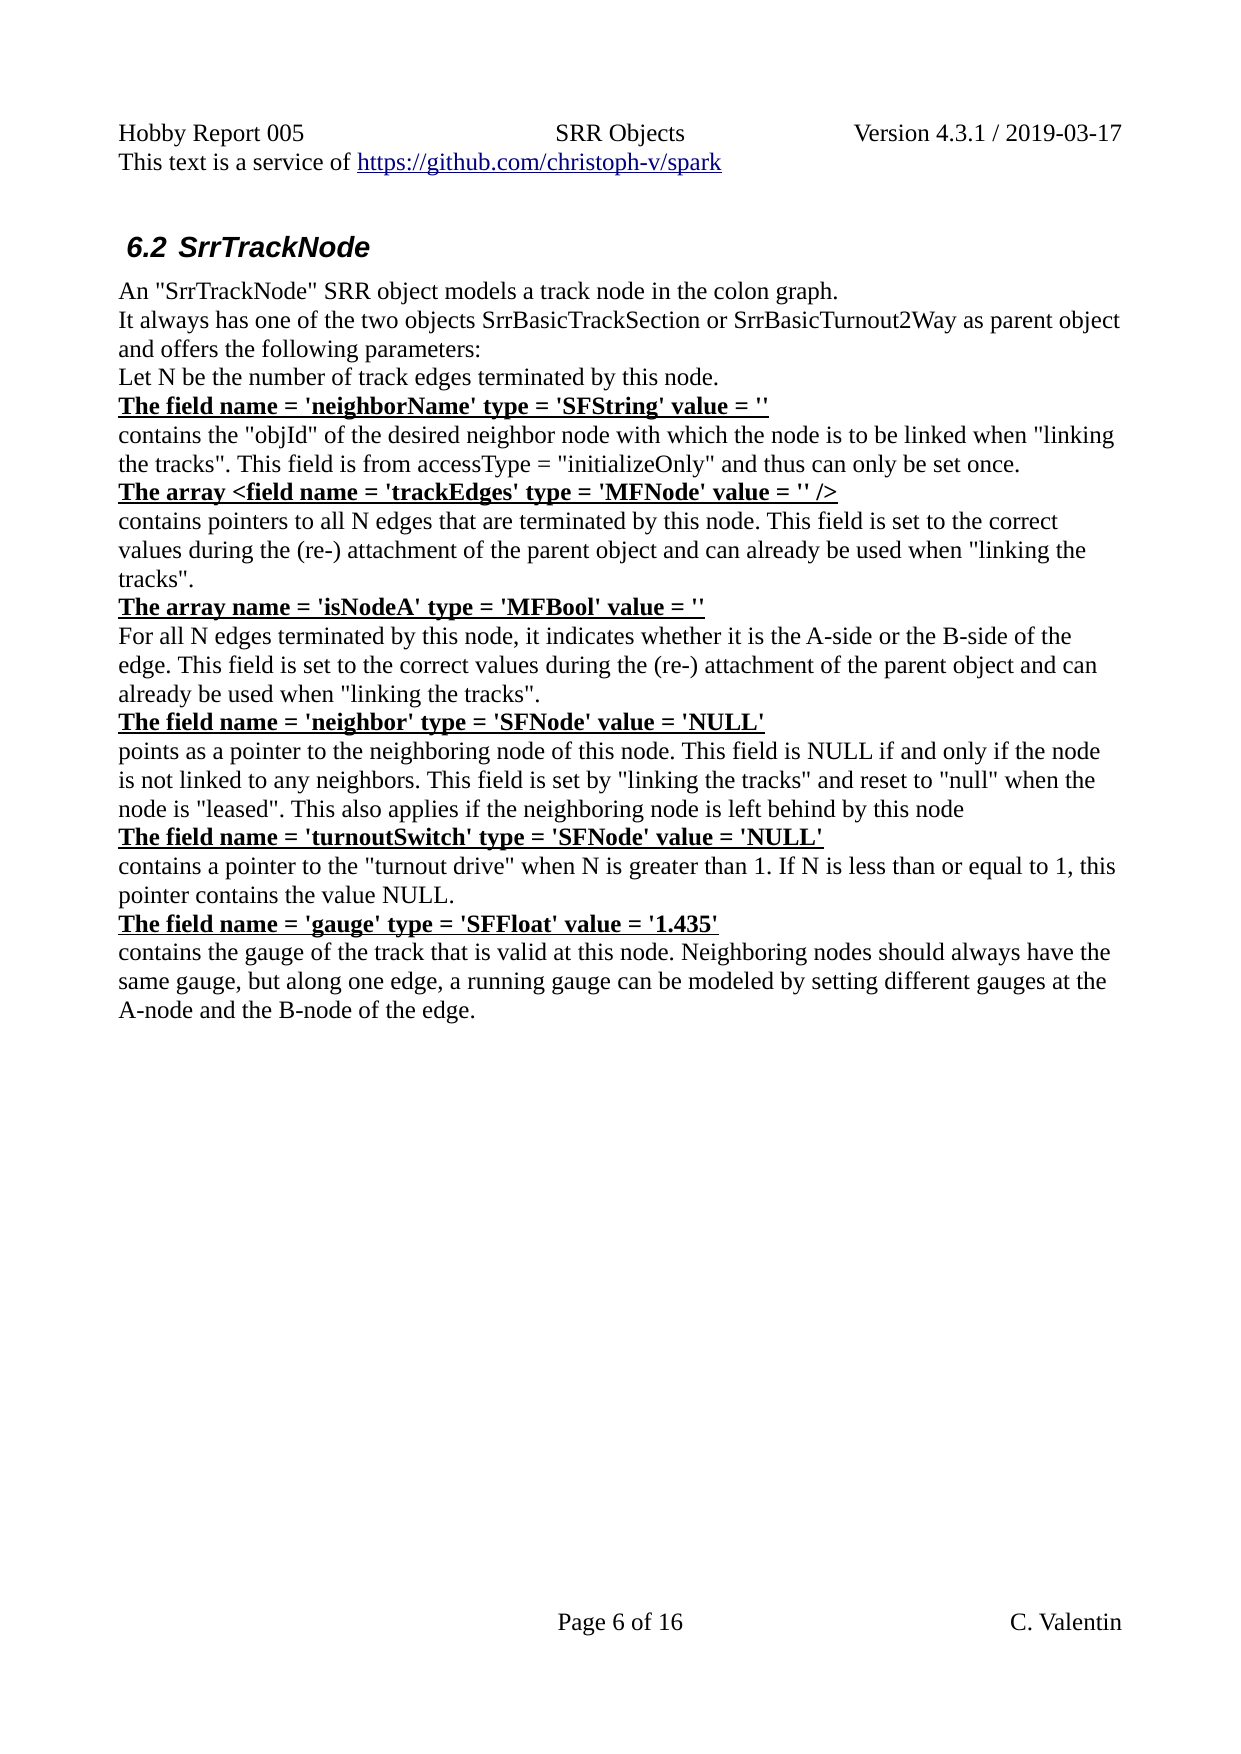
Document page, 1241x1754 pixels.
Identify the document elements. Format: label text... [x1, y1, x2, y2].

text The field name = 'neighbor' type = 'SFNode' value = 'NULL' [118, 707, 1122, 736]
text Let N be the number of track edges terminated by this node. [118, 362, 1122, 391]
text The array name = 'isNodeA' type = 'MFBool' value = '' [118, 592, 1122, 621]
text The array <field name = 'trackEdges' type = 'MFNode' value = '' /> [118, 477, 1122, 506]
text contains pointers to all N edges that are terminated by this node. This field is set to the correct values ​​during the (re-) attachment of the parent object and can already be used when "linking the tracks". [118, 506, 1122, 592]
text contains the gauge of the track that is valid at this node. Neighboring nodes should always have the same gauge, but along one edge, a running gauge can be modeled by setting different gauges at the A-node and the B-node of the edge. [118, 937, 1122, 1024]
text contains the "objId" of the desired neighbor node with which the node is to be linked when "linking the tracks". This field is from accessType = "initializeOnly" and thus can only be set once. [118, 420, 1122, 477]
text An "SrrTrackNode" SRR object models a track node in the colon graph. [118, 276, 1122, 305]
text The field name = 'neighborName' type = 'SFString' value = '' [118, 391, 1122, 420]
text The field name = 'turnoutSwitch' type = 'SFNode' value = 'NULL' [118, 822, 1122, 851]
text contains a pointer to the "turnout drive" when N is greater than 1. If N is less than or equal to 1, this pointer contains the value NULL. [118, 851, 1122, 909]
text The field name = 'gauge' type = 'SFFloat' value = '1.435' [118, 909, 1122, 937]
subtitle SrrTrackNode [118, 230, 1122, 264]
text For all N edges terminated by this node, it indicates whether it is the A-side or the B-side of the edge. This field is set to the correct values ​​during the (re-) attachment of the parent object and can already be used when "linking the tracks". [118, 621, 1122, 707]
text It always has one of the two objects SrrBasicTrackSection or SrrBasicTurnout2Way as parent object and offers the following parameters: [118, 305, 1122, 362]
text points as a pointer to the neighboring node of this node. This field is NULL if and only if the node is not linked to any neighbors. This field is set by "linking the tracks" and reset to "null" when the node is "leased". This also applies if the neighboring node is left behind by this node [118, 736, 1122, 822]
